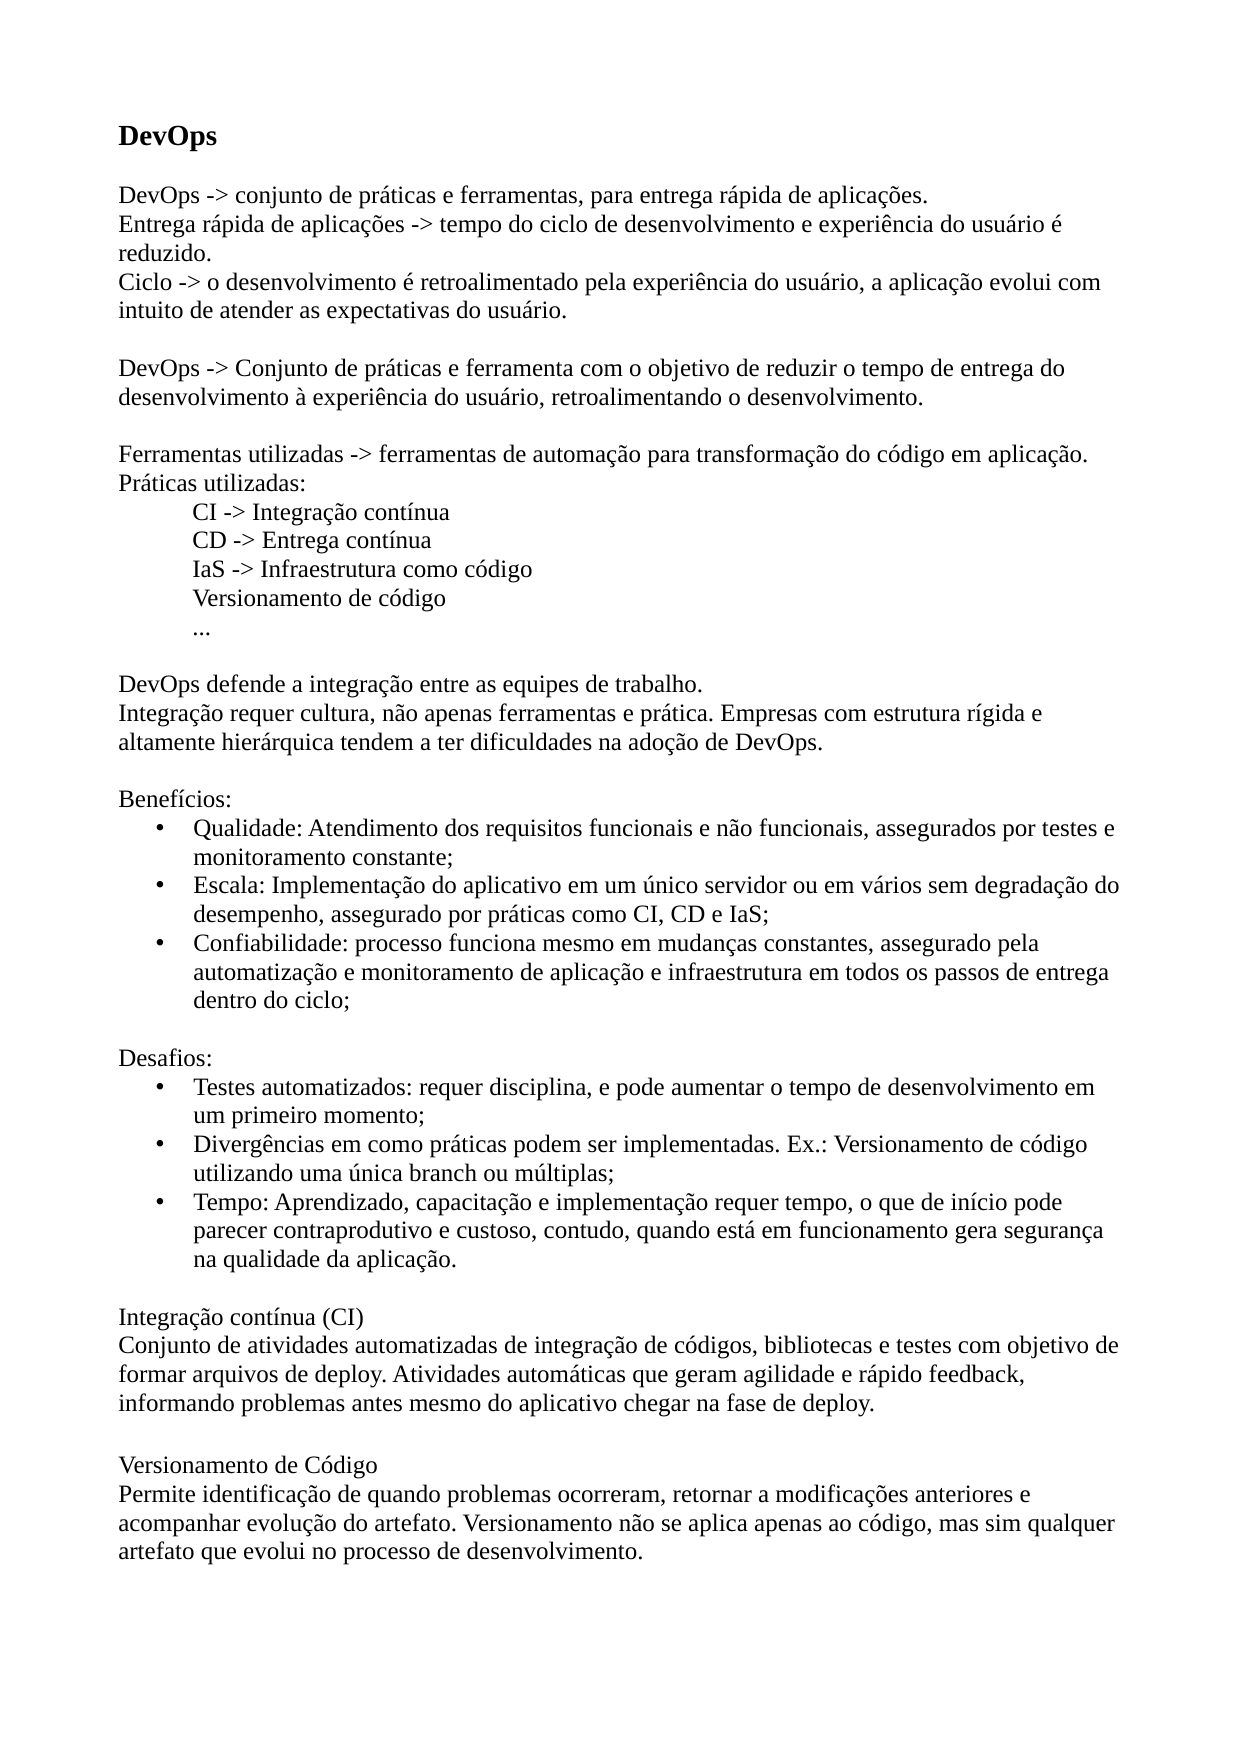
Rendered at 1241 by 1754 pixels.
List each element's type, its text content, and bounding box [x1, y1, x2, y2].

text DevOps [118, 118, 1122, 152]
text Versionamento de código [118, 583, 1122, 612]
text Ciclo -> o desenvolvimento é retroalimentado pela experiência do usuário, a aplicação evolui com intuito de atender as expectativas do usuário. [118, 267, 1122, 324]
text Permite identificação de quando problemas ocorreram, retornar a modificações anteriores e acompanhar evolução do artefato. Versionamento não se aplica apenas ao código, mas sim qualquer artefato que evolui no processo de desenvolvimento. [118, 1479, 1122, 1565]
list Divergências em como práticas podem ser implementadas. Ex.: Versionamento de código utilizando uma única branch ou múltiplas; [156, 1129, 1122, 1187]
text Entrega rápida de aplicações -> tempo do ciclo de desenvolvimento e experiência do usuário é reduzido. [118, 209, 1122, 267]
list Qualidade: Atendimento dos requisitos funcionais e não funcionais, assegurados por testes e monitoramento constante; [156, 813, 1122, 870]
text Versionamento de Código [118, 1450, 1122, 1479]
text DevOps defende a integração entre as equipes de trabalho. [118, 669, 1122, 698]
text DevOps -> conjunto de práticas e ferramentas, para entrega rápida de aplicações. [118, 180, 1122, 209]
text DevOps -> Conjunto de práticas e ferramenta com o objetivo de reduzir o tempo de entrega do desenvolvimento à experiência do usuário, retroalimentando o desenvolvimento. [118, 353, 1122, 410]
text CD -> Entrega contínua [118, 525, 1122, 554]
text ... [118, 612, 1122, 640]
text Integração contínua (CI) [118, 1302, 1122, 1330]
list Escala: Implementação do aplicativo em um único servidor ou em vários sem degradação do desempenho, assegurado por práticas como CI, CD e IaS; [156, 870, 1122, 928]
text CI -> Integração contínua [118, 497, 1122, 525]
text Ferramentas utilizadas -> ferramentas de automação para transformação do código em aplicação. [118, 439, 1122, 468]
text Conjunto de atividades automatizadas de integração de códigos, bibliotecas e testes com objetivo de formar arquivos de deploy. Atividades automáticas que geram agilidade e rápido feedback, informando problemas antes mesmo do aplicativo chegar na fase de deploy. [118, 1330, 1122, 1417]
text Integração requer cultura, não apenas ferramentas e prática. Empresas com estrutura rígida e altamente hierárquica tendem a ter dificuldades na adoção de DevOps. [118, 698, 1122, 755]
text Práticas utilizadas: [118, 468, 1122, 497]
list Testes automatizados: requer disciplina, e pode aumentar o tempo de desenvolvimento em um primeiro momento; [156, 1072, 1122, 1129]
text IaS -> Infraestrutura como código [118, 554, 1122, 583]
list Confiabilidade: processo funciona mesmo em mudanças constantes, assegurado pela automatização e monitoramento de aplicação e infraestrutura em todos os passos de entrega dentro do ciclo; [156, 928, 1122, 1014]
list Tempo: Aprendizado, capacitação e implementação requer tempo, o que de início pode parecer contraprodutivo e custoso, contudo, quando está em funcionamento gera segurança na qualidade da aplicação. [156, 1187, 1122, 1273]
text Desafios: [118, 1043, 1122, 1072]
text Benefícios: [118, 784, 1122, 813]
